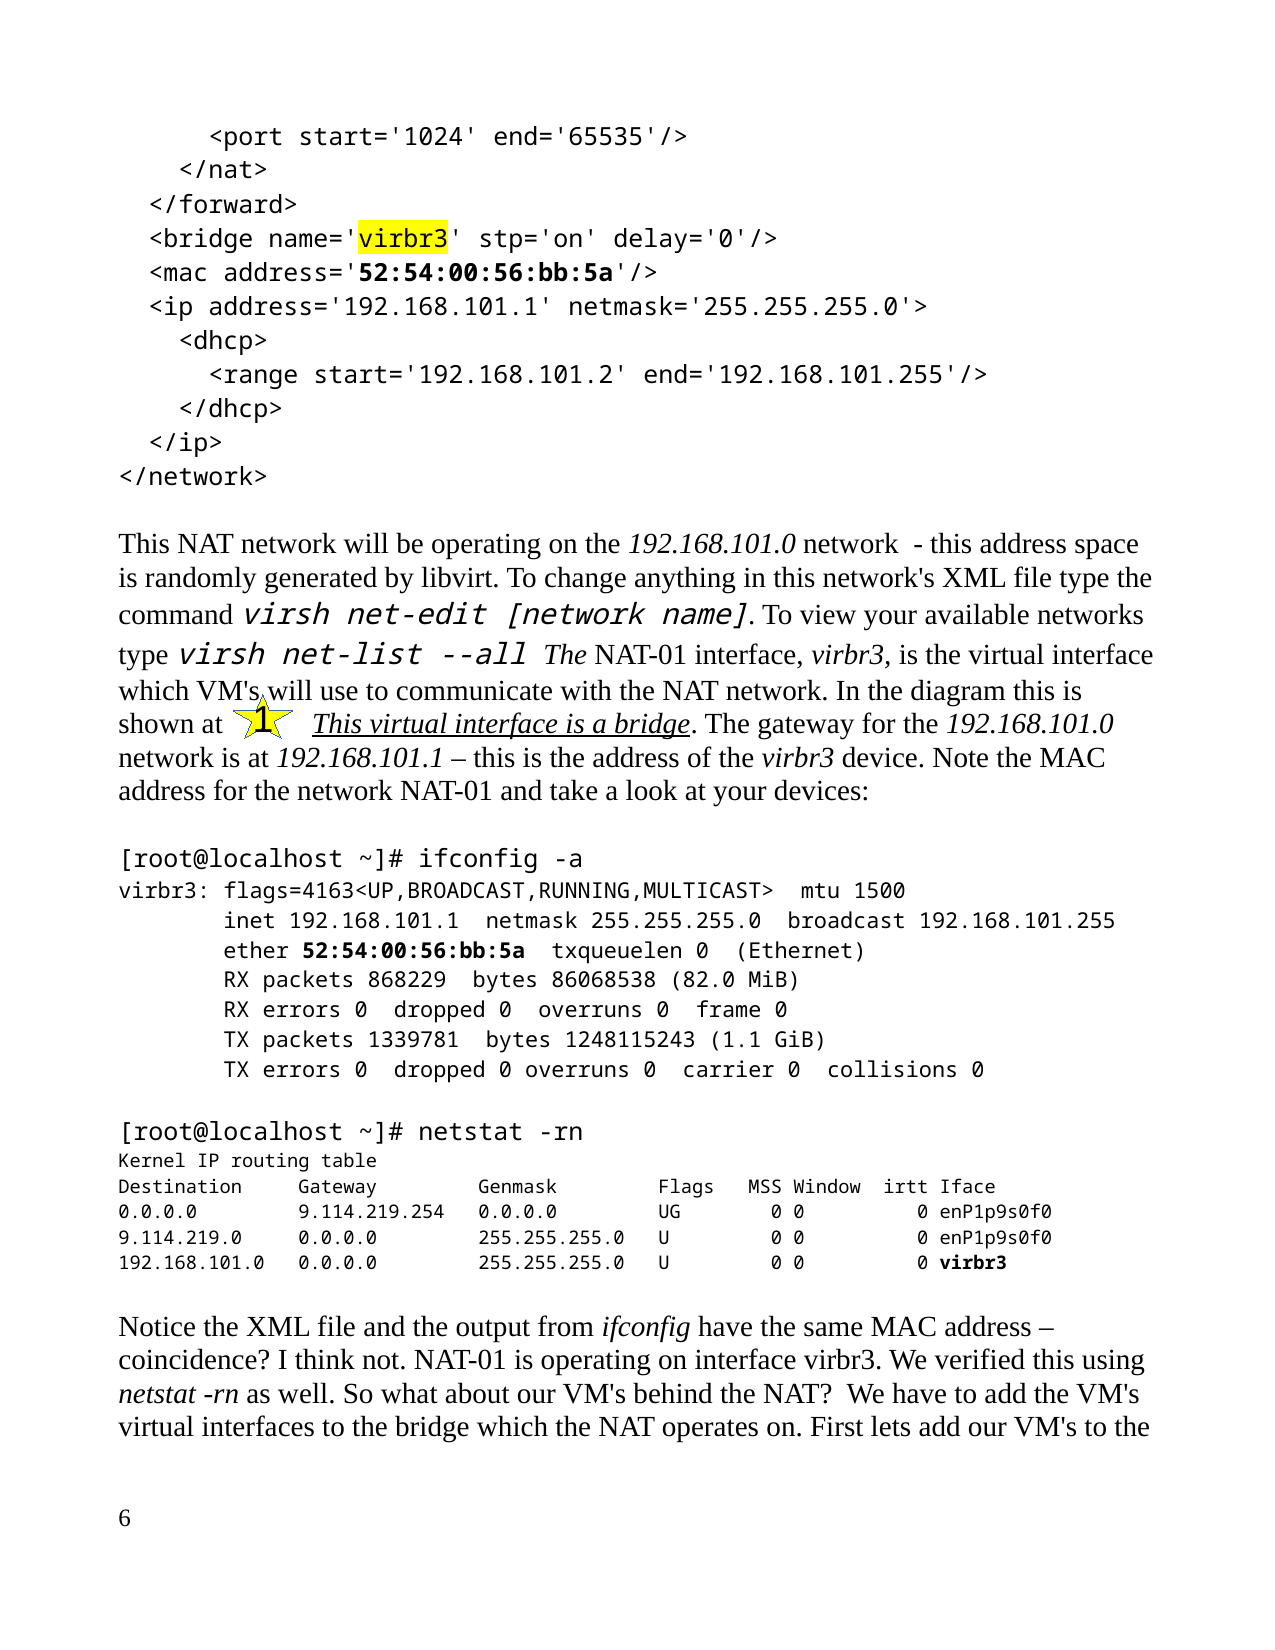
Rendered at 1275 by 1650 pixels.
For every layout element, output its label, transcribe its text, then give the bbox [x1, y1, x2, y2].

text <port start='1024' end='65535'/> [118, 118, 1157, 152]
text </ip> [118, 425, 1157, 459]
text </dhcp> [118, 391, 1157, 425]
text </network> [118, 459, 1157, 493]
text 0.0.0.0 9.114.219.254 0.0.0.0 UG 0 0 0 enP1p9s0f0 [118, 1198, 1157, 1224]
text <range start='192.168.101.2' end='192.168.101.255'/> [118, 357, 1157, 391]
text 9.114.219.0 0.0.0.0 255.255.255.0 U 0 0 0 enP1p9s0f0 [118, 1224, 1157, 1249]
text <dhcp> [118, 322, 1157, 357]
text </nat> [118, 152, 1157, 186]
text Kernel IP routing table [118, 1147, 1157, 1173]
text TX packets 1339781 bytes 1248115243 (1.1 GiB) [118, 1024, 1157, 1054]
text <bridge name='virbr3' stp='on' delay='0'/> [118, 220, 1157, 254]
text 192.168.101.0 0.0.0.0 255.255.255.0 U 0 0 0 virbr3 [118, 1249, 1157, 1275]
text Notice the XML file and the output from ifconfig have the same MAC address – coincidence? I think not. NAT-01 is operating on interface virbr3. We verified this using netstat -rn as well. So what about our VM's behind the NAT? We have to add the VM's virtual interfaces to the bridge which the NAT operates on. First lets add our VM's to the [118, 1309, 1157, 1443]
text <ip address='192.168.101.1' netmask='255.255.255.0'> [118, 288, 1157, 322]
text <mac address='52:54:00:56:bb:5a'/> [118, 254, 1157, 288]
text RX packets 868229 bytes 86068538 (82.0 MiB) [118, 964, 1157, 994]
text TX errors 0 dropped 0 overruns 0 carrier 0 collisions 0 [118, 1054, 1157, 1084]
text ether 52:54:00:56:bb:5a txqueuelen 0 (Ethernet) [118, 935, 1157, 964]
text inet 192.168.101.1 netmask 255.255.255.0 broadcast 192.168.101.255 [118, 905, 1157, 935]
text </forward> [118, 186, 1157, 220]
text virbr3: flags=4163<UP,BROADCAST,RUNNING,MULTICAST> mtu 1500 [118, 875, 1157, 905]
text Destination Gateway Genmask Flags MSS Window irtt Iface [118, 1173, 1157, 1198]
text [root@localhost ~]# ifconfig -a [118, 841, 1157, 875]
text [root@localhost ~]# netstat -rn [118, 1113, 1157, 1147]
text RX errors 0 dropped 0 overruns 0 frame 0 [118, 994, 1157, 1024]
text This NAT network will be operating on the 192.168.101.0 network - this address space is randomly generated by libvirt. To change anything in this network's XML file type the command virsh net-edit [network name]. To view your available networks type virsh net-list --all The NAT-01 interface, virbr3, is the virtual interface which VM's will use to communicate with the NAT network. In the diagram this is shown at This virtual interface is a bridge. The gateway for the 192.168.101.0 network is at 192.168.101.1 – this is the address of the virbr3 device. Note the MAC address for the network NAT-01 and take a look at your devices: [118, 526, 1157, 807]
